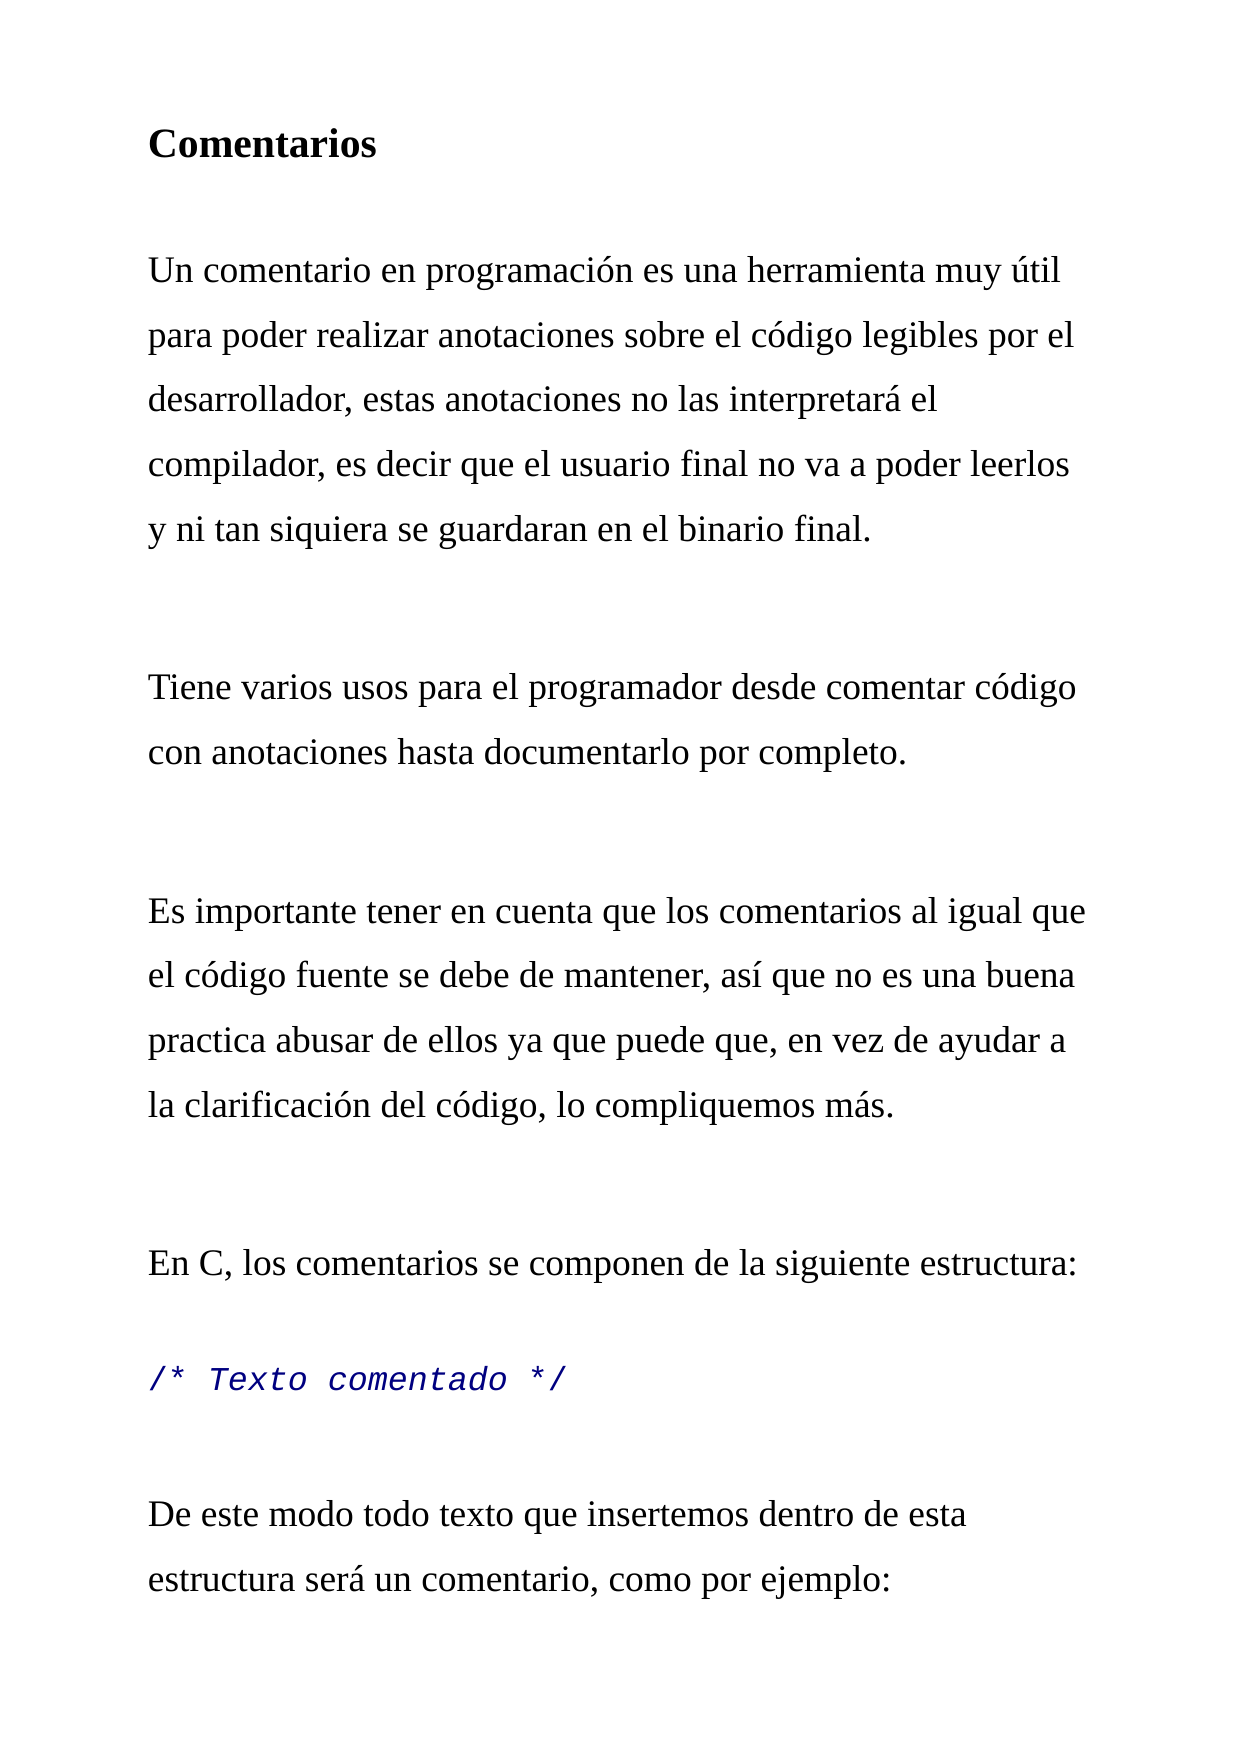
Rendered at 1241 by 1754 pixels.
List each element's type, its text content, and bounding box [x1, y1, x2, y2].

text /* Texto comentado */ [148, 1363, 1093, 1400]
text Un comentario en programación es una herramienta muy útil para poder realizar anotaciones sobre el código legibles por el desarrollador, estas anotaciones no las interpretará el compilador, es decir que el usuario final no va a poder leerlos y ni tan siquiera se guardaran en el binario final. [148, 247, 1093, 549]
text Comentarios [148, 118, 1093, 166]
text En C, los comentarios se componen de la siguiente estructura: [148, 1241, 1093, 1284]
text Tiene varios usos para el programador desde comentar código con anotaciones hasta documentarlo por completo. [148, 665, 1093, 773]
text Es importante tener en cuenta que los comentarios al igual que el código fuente se debe de mantener, así que no es una buena practica abusar de ellos ya que puede que, en vez de ayudar a la clarificación del código, lo compliquemos más. [148, 888, 1093, 1125]
text De este modo todo texto que insertemos dentro de esta estructura será un comentario, como por ejemplo: [148, 1491, 1093, 1599]
